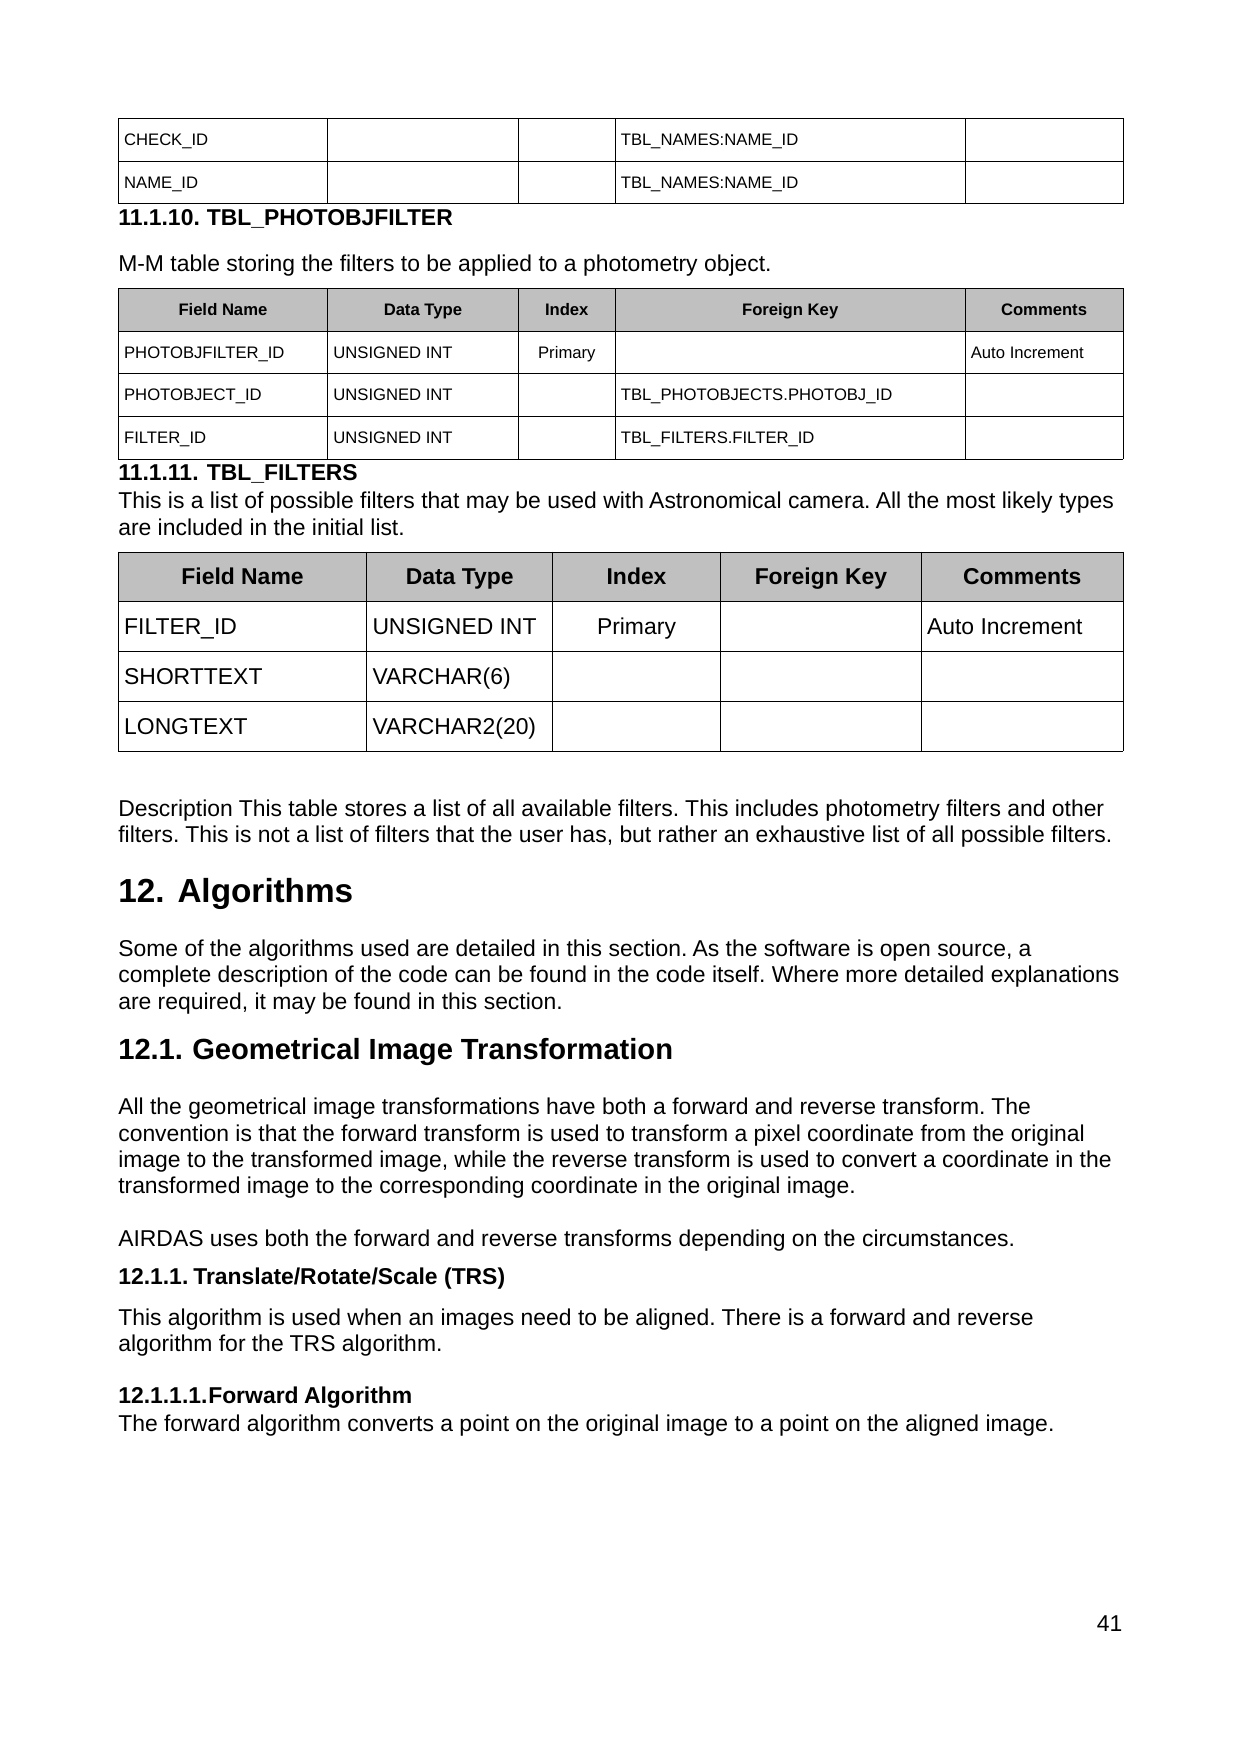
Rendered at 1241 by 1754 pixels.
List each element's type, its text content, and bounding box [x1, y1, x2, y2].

text M-M table storing the filters to be applied to a photometry object. [118, 230, 1122, 276]
table_cell [966, 162, 1123, 203]
text Some of the algorithms used are detailed in this section. As the software is open source, a complete description of the code can be found in the code itself. Where more detailed explanations are required, it may be found in this section. [118, 927, 1122, 1014]
table_cell Auto Increment [966, 332, 1123, 373]
table_cell FILTER_ID [119, 602, 366, 651]
text This algorithm is used when an images need to be aligned. There is a forward and reverse algorithm for the TRS algorithm. [118, 1289, 1122, 1357]
table_header Field Name [119, 553, 366, 601]
table_cell TBL_FILTERS.FILTER_ID [616, 417, 965, 458]
text This is a list of possible filters that may be used with Astronomical camera. All the most likely types are included in the initial list. [118, 485, 1122, 540]
table_header Index [553, 553, 720, 601]
table_cell TBL_NAMES:NAME_ID [616, 162, 965, 203]
table_cell [966, 119, 1123, 161]
subtitle Forward Algorithm [118, 1382, 1122, 1408]
table_cell Auto Increment [922, 602, 1123, 651]
table_cell PHOTOBJECT_ID [119, 374, 327, 416]
table_header Comments [922, 553, 1123, 601]
table_cell [721, 652, 921, 701]
table_header Foreign Key [616, 289, 965, 331]
subtitle Translate/Rotate/Scale (TRS) [118, 1263, 1122, 1289]
text AIRDAS uses both the forward and reverse transforms depending on the circumstances. [118, 1210, 1122, 1251]
table_cell LONGTEXT [119, 702, 366, 751]
table_cell [553, 652, 720, 701]
table_header Data Type [328, 289, 518, 331]
table_cell VARCHAR2(20) [367, 702, 552, 751]
table_cell [553, 702, 720, 751]
table_cell [328, 162, 518, 203]
table_cell UNSIGNED INT [328, 417, 518, 458]
text Description This table stores a list of all available filters. This includes photometry filters and other filters. This is not a list of filters that the user has, but rather an exhaustive list of all possible filters. [118, 795, 1122, 848]
table_cell NAME_ID [119, 162, 327, 203]
table_header Foreign Key [721, 553, 921, 601]
table_cell [328, 119, 518, 161]
table_cell [721, 702, 921, 751]
table_cell [966, 374, 1123, 416]
table_cell UNSIGNED INT [328, 332, 518, 373]
table_cell UNSIGNED INT [367, 602, 552, 651]
table_cell Primary [519, 332, 615, 373]
table_cell [519, 374, 615, 416]
subtitle Geometrical Image Transformation [118, 1032, 1122, 1065]
table_cell [922, 702, 1123, 751]
table_cell PHOTOBJFILTER_ID [119, 332, 327, 373]
table_cell [721, 602, 921, 651]
subtitle TBL_FILTERS [118, 460, 1122, 485]
table_header Index [519, 289, 615, 331]
table_header Data Type [367, 553, 552, 601]
table_cell CHECK_ID [119, 119, 327, 161]
table_cell [519, 417, 615, 458]
text The forward algorithm converts a point on the original image to a point on the aligned image. [118, 1408, 1122, 1436]
subtitle TBL_PHOTOBJFILTER [118, 204, 1122, 230]
table_cell TBL_NAMES:NAME_ID [616, 119, 965, 161]
table_cell [922, 652, 1123, 701]
table_cell [519, 119, 615, 161]
text All the geometrical image transformations have both a forward and reverse transform. The convention is that the forward transform is used to transform a pixel coordinate from the original image to the transformed image, while the reverse transform is used to convert a coordinate in the transformed image to the corresponding coordinate in the original image. [118, 1071, 1122, 1199]
subtitle Algorithms [118, 871, 1122, 910]
table_cell [616, 332, 965, 373]
table_cell TBL_PHOTOBJECTS.PHOTOBJ_ID [616, 374, 965, 416]
table_header Comments [966, 289, 1123, 331]
table_cell VARCHAR(6) [367, 652, 552, 701]
table_header Field Name [119, 289, 327, 331]
table_cell UNSIGNED INT [328, 374, 518, 416]
table_cell SHORTTEXT [119, 652, 366, 701]
table_cell [966, 417, 1123, 458]
table_cell FILTER_ID [119, 417, 327, 458]
table_cell Primary [553, 602, 720, 651]
table_cell [519, 162, 615, 203]
